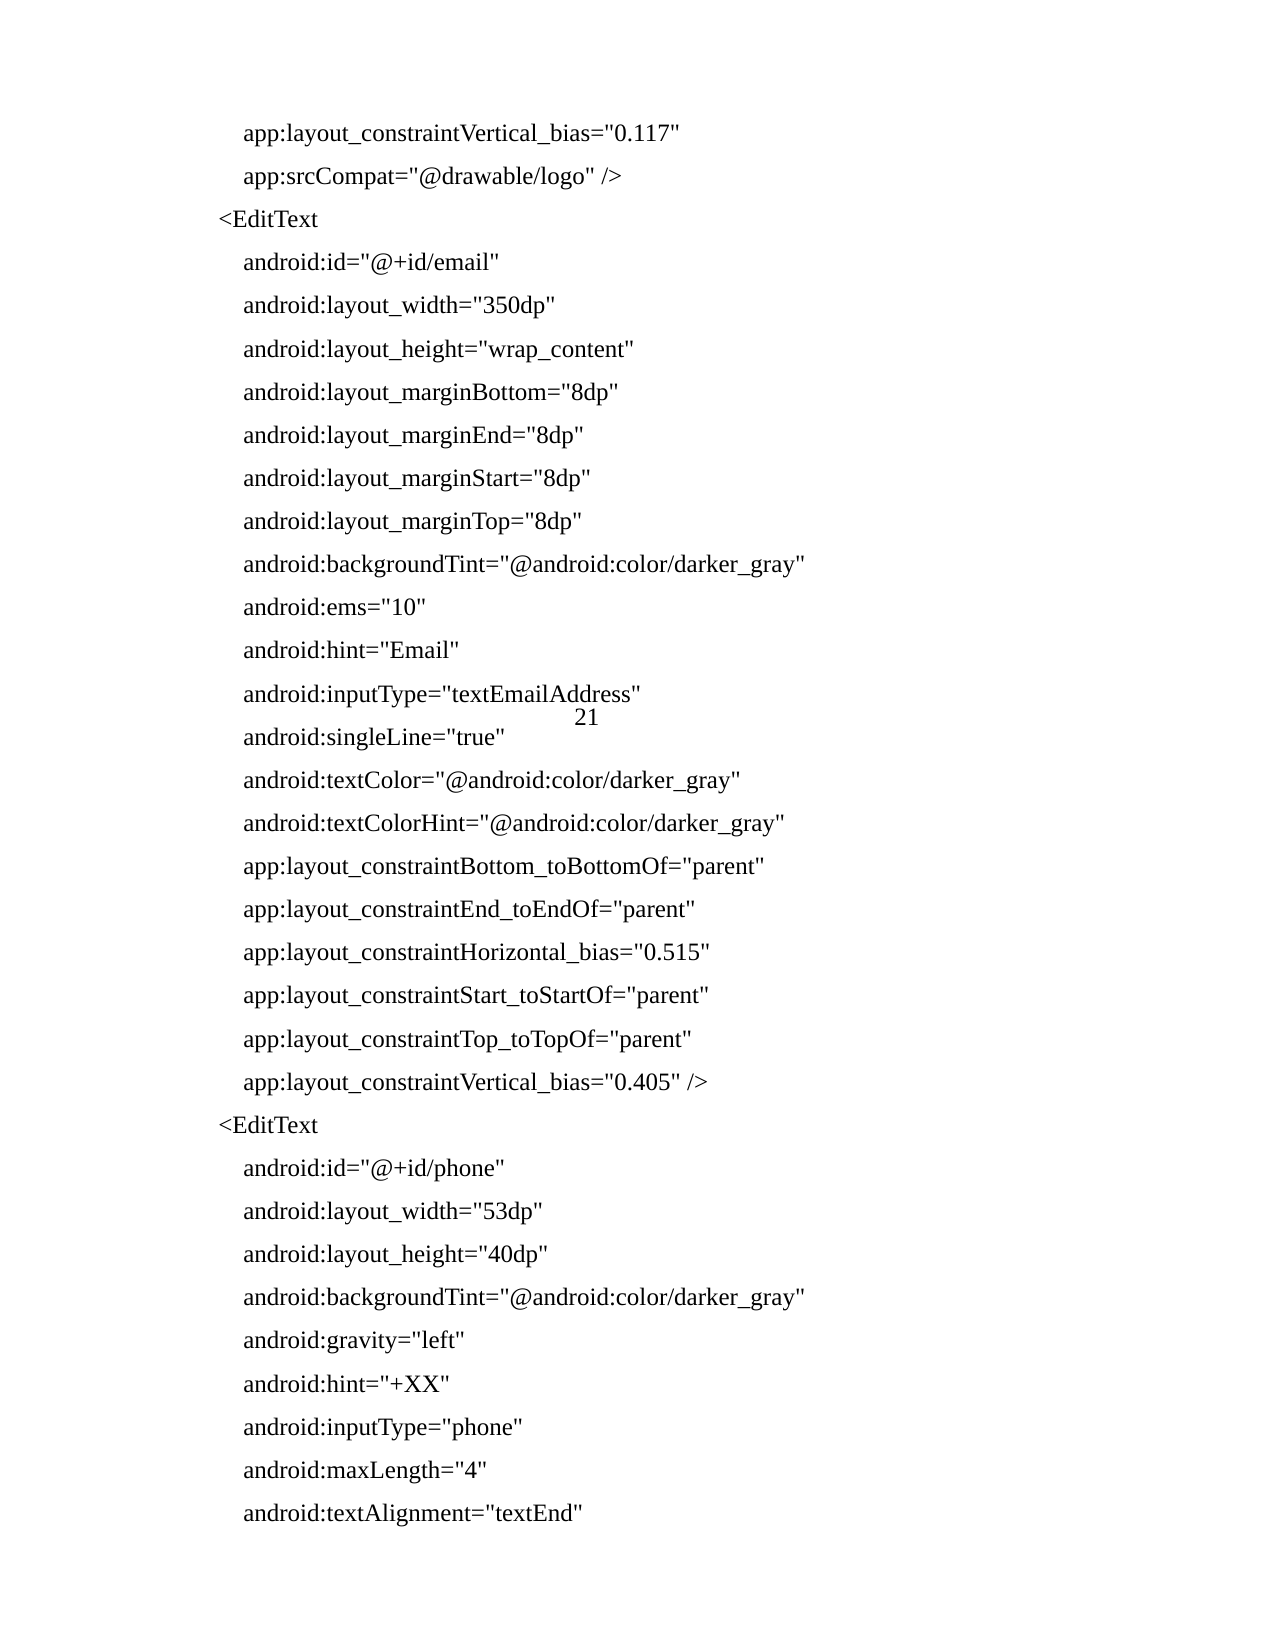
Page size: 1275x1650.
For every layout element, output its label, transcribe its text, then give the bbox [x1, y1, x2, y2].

text android:layout_width="350dp" [193, 291, 1157, 319]
text android:hint="+XX" [193, 1369, 1157, 1397]
text android:layout_height="wrap_content" [193, 334, 1157, 362]
text <EditText [193, 1110, 1157, 1139]
text android:textAlignment="textEnd" [193, 1498, 1157, 1527]
text app:layout_constraintVertical_bias="0.405" /> [193, 1067, 1157, 1096]
text android:id="@+id/email" [193, 247, 1157, 276]
text android:layout_marginStart="8dp" [193, 463, 1157, 492]
text android:backgroundTint="@android:color/darker_gray" [193, 549, 1157, 578]
text android:layout_width="53dp" [193, 1196, 1157, 1225]
text app:layout_constraintStart_toStartOf="parent" [193, 981, 1157, 1009]
text android:hint="Email" [193, 636, 1157, 664]
text android:inputType="textEmailAddress" [193, 679, 1157, 707]
text android:singleLine="true" [193, 722, 1157, 751]
text app:layout_constraintBottom_toBottomOf="parent" [193, 851, 1157, 880]
text android:gravity="left" [193, 1326, 1157, 1354]
text android:textColorHint="@android:color/darker_gray" [193, 808, 1157, 837]
text android:ems="10" [193, 592, 1157, 621]
text <EditText [193, 204, 1157, 233]
text android:layout_marginBottom="8dp" [193, 377, 1157, 406]
text android:layout_height="40dp" [193, 1239, 1157, 1268]
text android:maxLength="4" [193, 1455, 1157, 1484]
text android:layout_marginEnd="8dp" [193, 420, 1157, 449]
text android:id="@+id/phone" [193, 1153, 1157, 1182]
text app:layout_constraintVertical_bias="0.117" [193, 118, 1157, 147]
text app:layout_constraintHorizontal_bias="0.515" [193, 937, 1157, 966]
text android:textColor="@android:color/darker_gray" [193, 765, 1157, 794]
text app:srcCompat="@drawable/logo" /> [193, 161, 1157, 190]
text app:layout_constraintEnd_toEndOf="parent" [193, 894, 1157, 923]
text android:inputType="phone" [193, 1412, 1157, 1441]
text android:backgroundTint="@android:color/darker_gray" [193, 1282, 1157, 1311]
text app:layout_constraintTop_toTopOf="parent" [193, 1024, 1157, 1052]
text android:layout_marginTop="8dp" [193, 506, 1157, 535]
